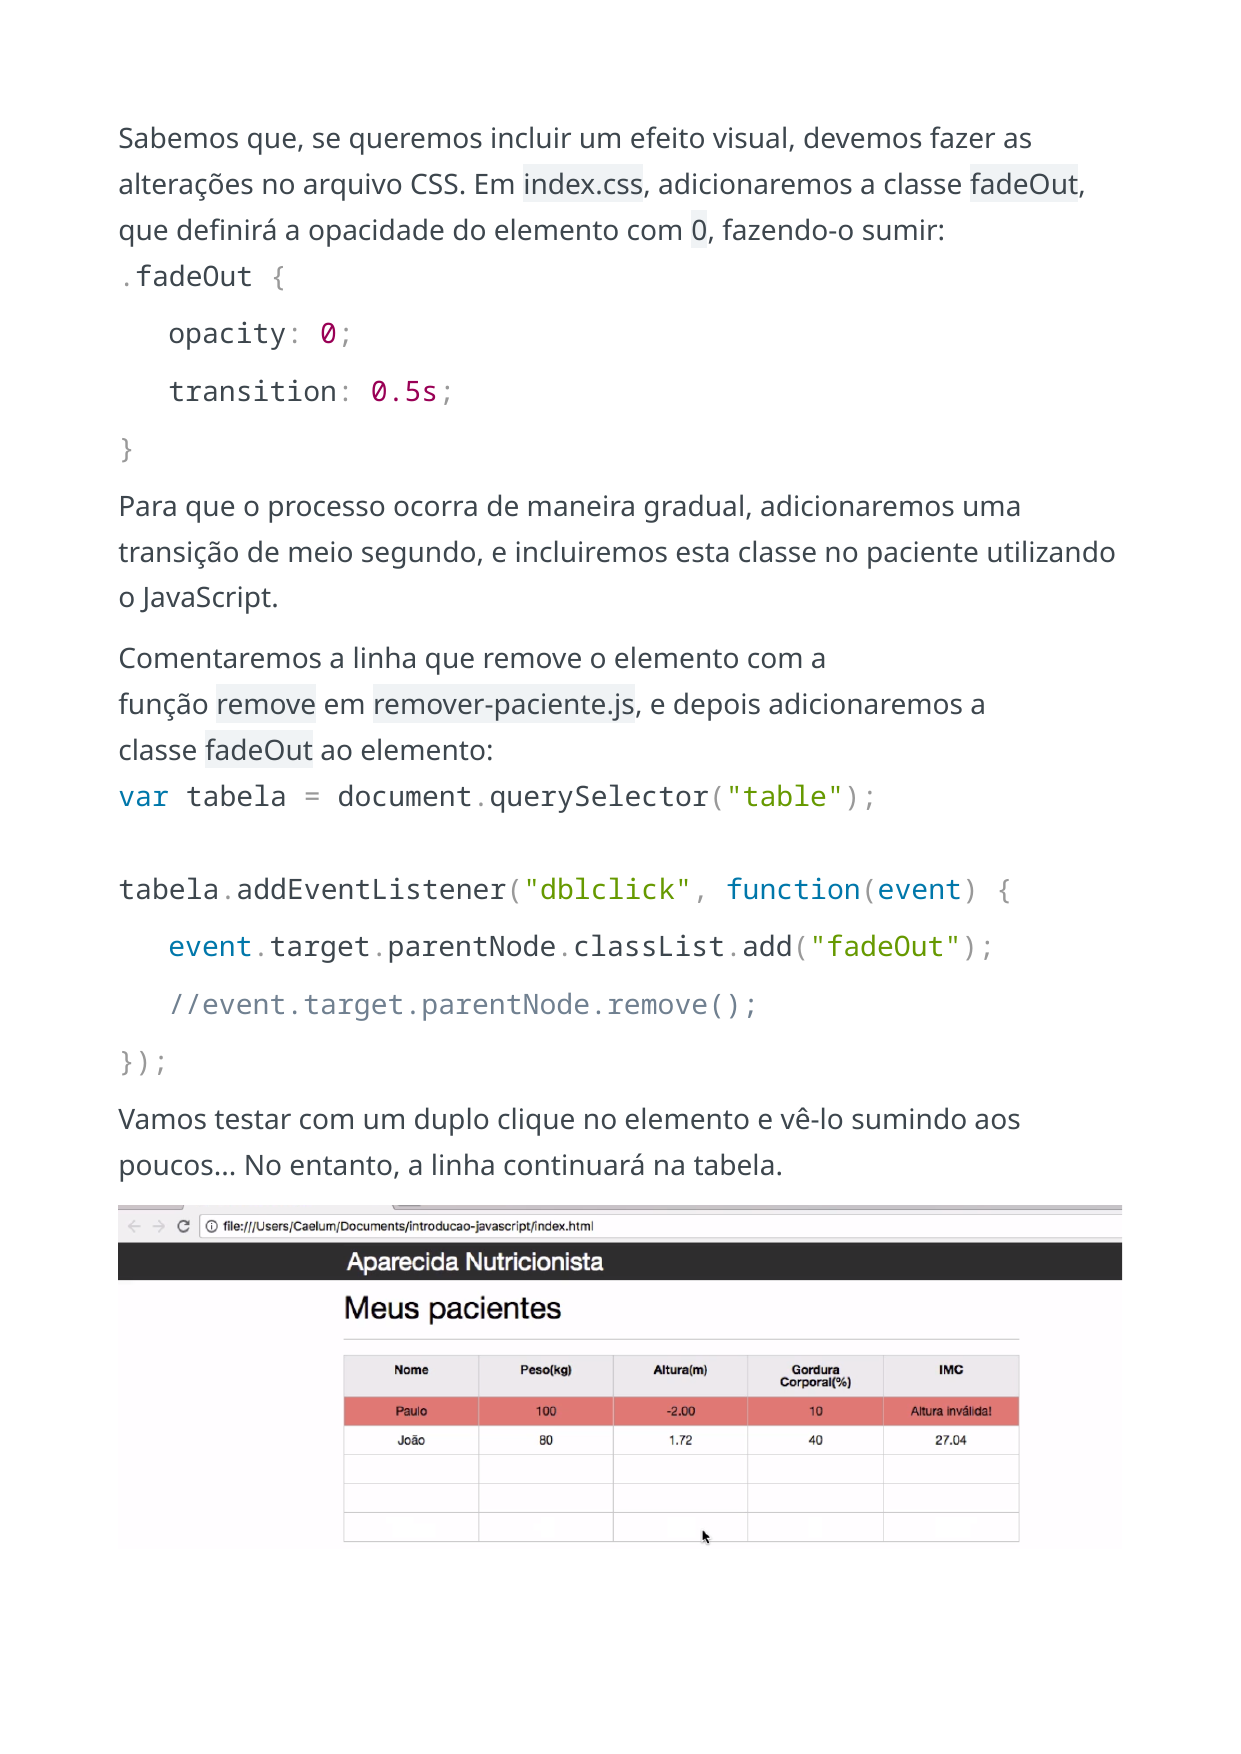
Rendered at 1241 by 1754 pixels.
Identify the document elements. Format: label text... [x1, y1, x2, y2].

text //event.target.parentNode.remove(); [118, 984, 1122, 1022]
picture [118, 1205, 1123, 1549]
text Vamos testar com um duplo clique no elemento e vê-lo sumindo aos poucos... No entanto, a linha continuará na tabela. [118, 1099, 1122, 1183]
text Comentaremos a linha que remove o elemento com a função remove em remover-paciente.js, e depois adicionaremos a classe fadeOut ao elemento: [118, 638, 1122, 768]
text event.target.parentNode.classList.add("fadeOut"); [118, 927, 1122, 965]
text tabela.addEventListener("dblclick", function(event) { [118, 869, 1122, 907]
text .fadeOut { [118, 256, 1122, 294]
text var tabela = document.querySelector("table"); [118, 776, 1122, 814]
text Sabemos que, se queremos incluir um efeito visual, devemos fazer as alterações no arquivo CSS. Em index.css, adicionaremos a classe fadeOut, que definirá a opacidade do elemento com 0, fazendo-o sumir: [118, 118, 1122, 248]
text Para que o processo ocorra de maneira gradual, adicionaremos uma transição de meio segundo, e incluiremos esta classe no paciente utilizando o JavaScript. [118, 486, 1122, 616]
text transition: 0.5s; [118, 371, 1122, 409]
text }); [118, 1042, 1122, 1080]
text } [118, 428, 1122, 467]
text opacity: 0; [118, 313, 1122, 352]
